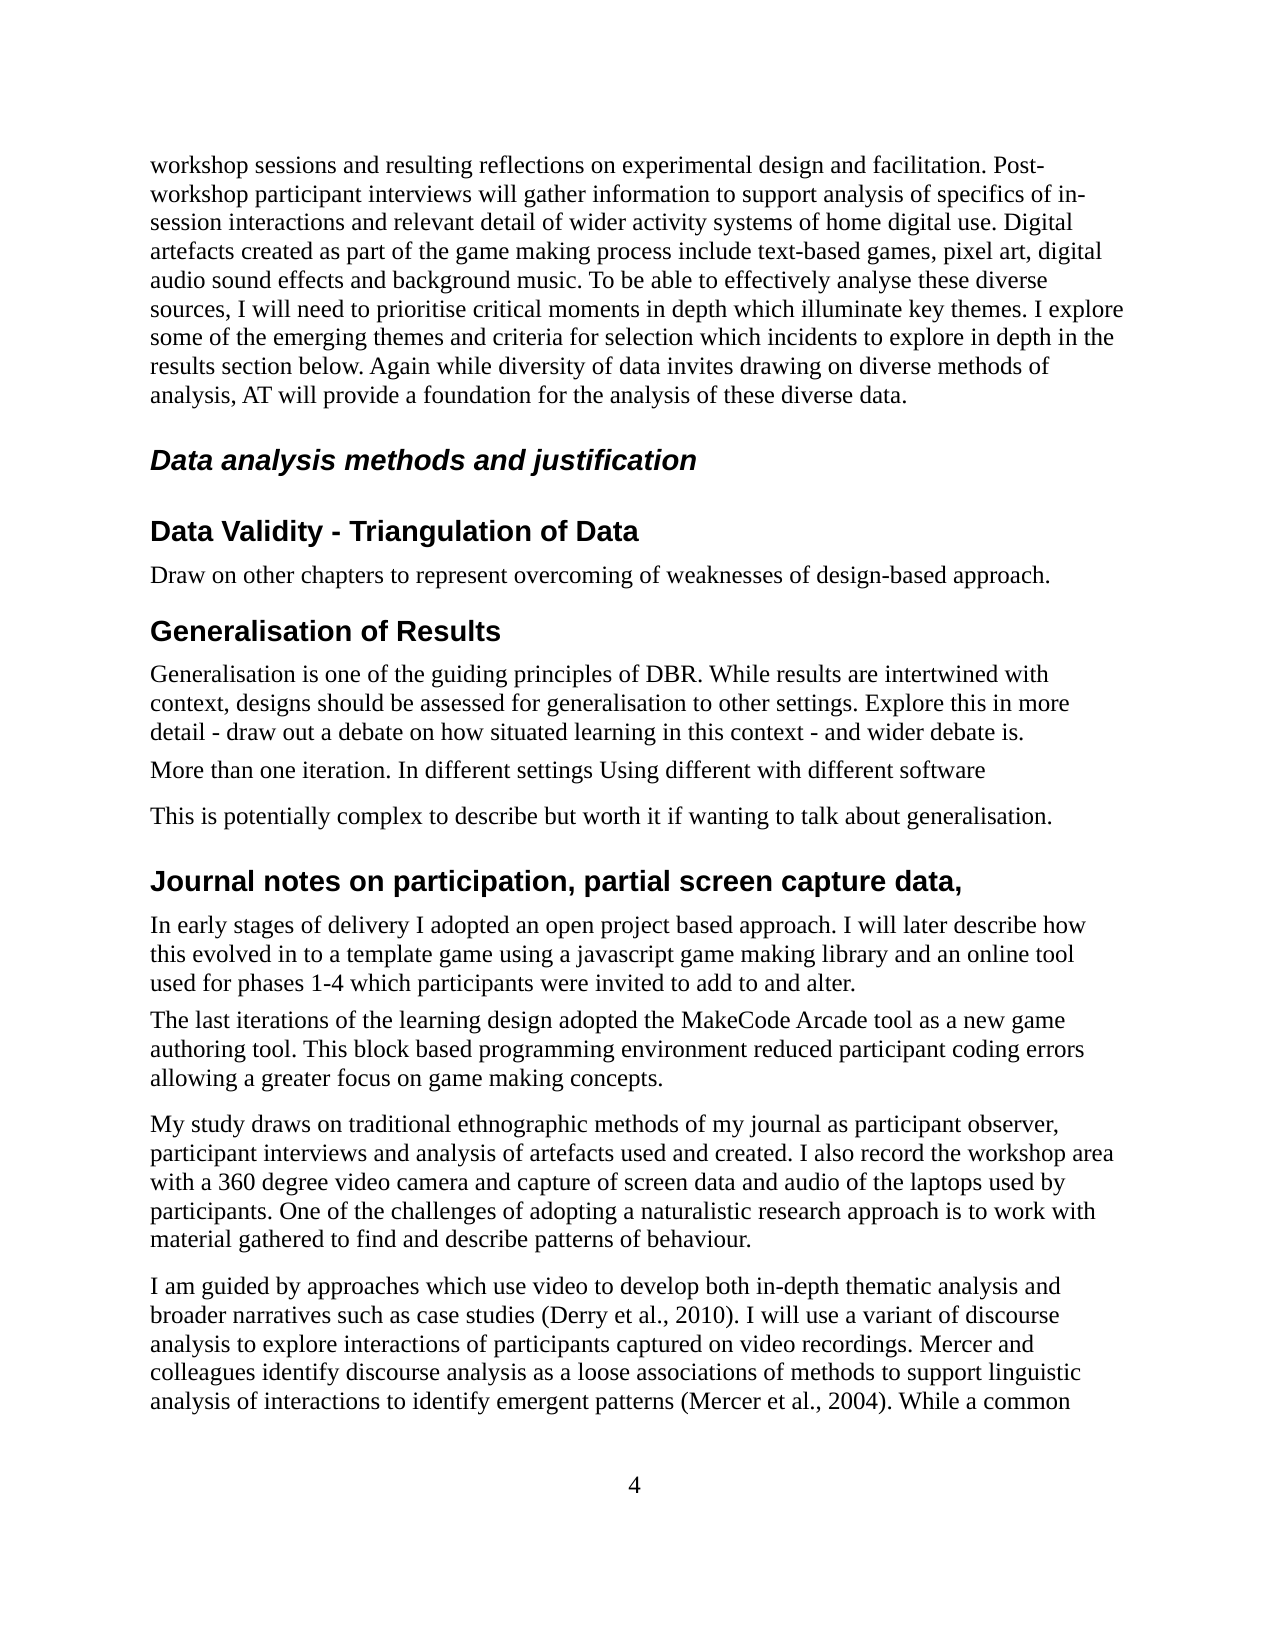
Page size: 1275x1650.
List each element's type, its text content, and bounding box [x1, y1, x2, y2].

text My study draws on traditional ethnographic methods of my journal as participant observer, participant interviews and analysis of artefacts used and created. I also record the workshop area with a 360 degree video camera and capture of screen data and audio of the laptops used by participants. One of the challenges of adopting a naturalistic research approach is to work with material gathered to find and describe patterns of behaviour. [150, 1109, 1125, 1253]
subtitle Generalisation of Results [150, 613, 1125, 647]
subtitle Data Validity - Triangulation of Data [150, 514, 1125, 547]
text More than one iteration. In different settings Using different with different software [150, 755, 1125, 783]
text Draw on other chapters to represent overcoming of weaknesses of design-based approach. [150, 560, 1125, 588]
subtitle Data analysis methods and justification [150, 443, 1125, 476]
text The last iterations of the learning design adopted the MakeCode Arcade tool as a new game authoring tool. This block based programming environment reduced participant coding errors allowing a greater focus on game making concepts. [150, 1005, 1125, 1092]
text I am guided by approaches which use video to develop both in-depth thematic analysis and broader narratives such as case studies (Derry et al., 2010). I will use a variant of discourse analysis to explore interactions of participants captured on video recordings. Mercer and colleagues identify discourse analysis as a loose associations of methods to support linguistic analysis of interactions to identify emergent patterns (Mercer et al., 2004). While a common [150, 1271, 1125, 1415]
text This is potentially complex to describe but worth it if wanting to talk about generalisation. [150, 801, 1125, 830]
text Generalisation is one of the guiding principles of DBR. While results are intertwined with context, designs should be assessed for generalisation to other settings. Explore this in more detail - draw out a debate on how situated learning in this context - and wider debate is. [150, 659, 1125, 746]
text In early stages of delivery I adopted an open project based approach. I will later describe how this evolved in to a template game using a javascript game making library and an online tool used for phases 1-4 which participants were invited to add to and alter. [150, 910, 1125, 996]
subtitle Journal notes on participation, partial screen capture data, [150, 864, 1125, 898]
text workshop sessions and resulting reflections on experimental design and facilitation. Post-workshop participant interviews will gather information to support analysis of specifics of in-session interactions and relevant detail of wider activity systems of home digital use. Digital artefacts created as part of the game making process include text-based games, pixel art, digital audio sound effects and background music. To be able to effectively analyse these diverse sources, I will need to prioritise critical moments in depth which illuminate key themes. I explore some of the emerging themes and criteria for selection which incidents to explore in depth in the results section below. Again while diversity of data invites drawing on diverse methods of analysis, AT will provide a foundation for the analysis of these diverse data. [150, 150, 1125, 409]
